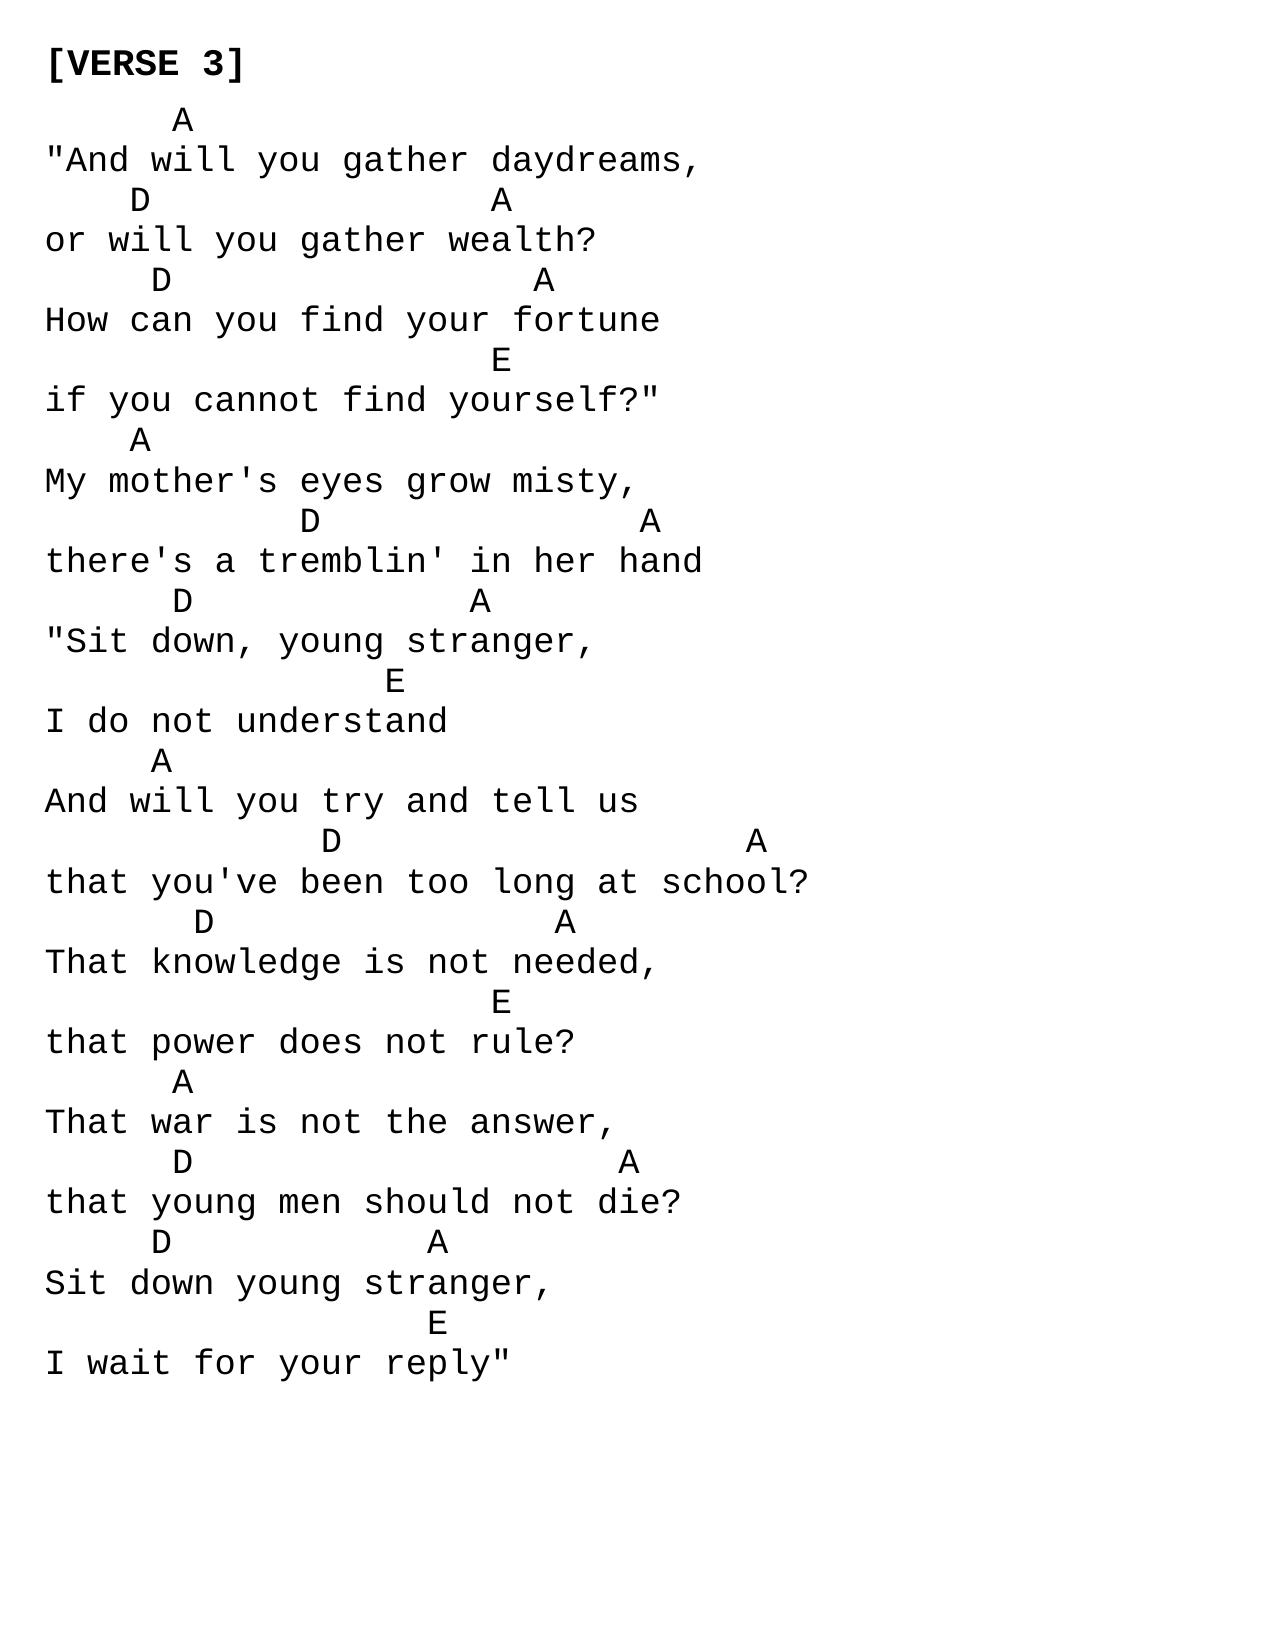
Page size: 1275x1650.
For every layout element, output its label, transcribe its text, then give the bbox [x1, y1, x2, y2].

text D A [44, 904, 1098, 944]
text A [44, 743, 1098, 783]
text E [44, 984, 1098, 1024]
text And will you try and tell us [44, 783, 1098, 823]
text I do not understand [44, 703, 1098, 743]
text D A [44, 823, 1098, 863]
text D A [44, 503, 1098, 543]
text if you cannot find yourself?" [44, 382, 1098, 422]
text E [44, 1305, 1098, 1345]
subtitle [VERSE 3] [44, 44, 1098, 87]
text D A [44, 1144, 1098, 1184]
text That knowledge is not needed, [44, 944, 1098, 984]
text "And will you gather daydreams, [44, 142, 1098, 182]
text A [44, 102, 1098, 142]
text that you've been too long at school? [44, 863, 1098, 904]
text I wait for your reply" [44, 1345, 1098, 1385]
text How can you find your fortune [44, 302, 1098, 342]
text there's a tremblin' in her hand [44, 543, 1098, 583]
text A [44, 1064, 1098, 1104]
text that young men should not die? [44, 1184, 1098, 1224]
text E [44, 663, 1098, 703]
text "Sit down, young stranger, [44, 623, 1098, 663]
text that power does not rule? [44, 1024, 1098, 1064]
text A [44, 422, 1098, 462]
text E [44, 342, 1098, 382]
text D A [44, 182, 1098, 222]
text or will you gather wealth? [44, 222, 1098, 262]
text That war is not the answer, [44, 1104, 1098, 1144]
text D A [44, 262, 1098, 302]
text Sit down young stranger, [44, 1264, 1098, 1305]
text D A [44, 583, 1098, 623]
text D A [44, 1224, 1098, 1264]
text My mother's eyes grow misty, [44, 462, 1098, 503]
